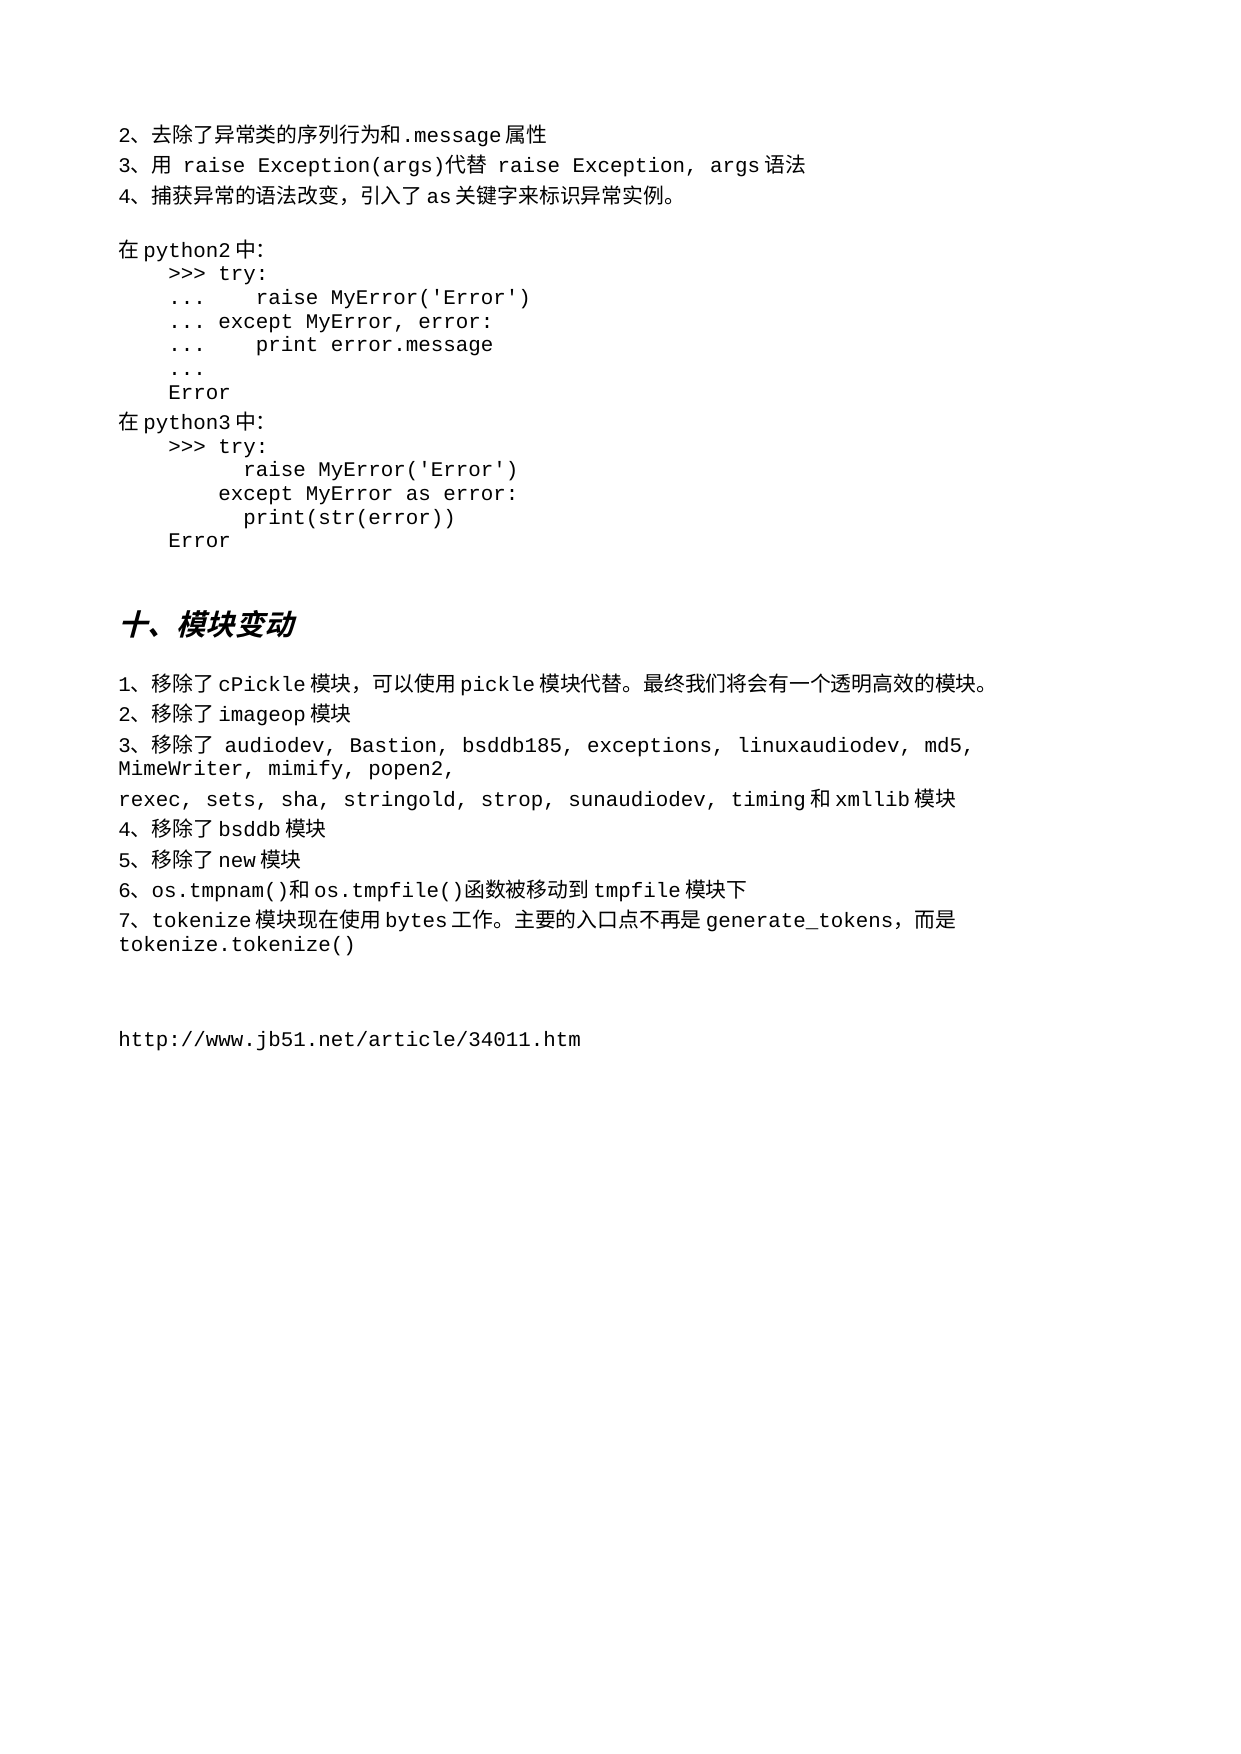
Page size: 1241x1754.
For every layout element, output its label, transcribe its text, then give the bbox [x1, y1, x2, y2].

text 2、去除了异常类的序列行为和.message属性 [118, 118, 1122, 148]
text raise MyError('Error') [118, 459, 1122, 483]
text ... print error.message [118, 334, 1122, 358]
text 3、用 raise Exception(args)代替 raise Exception, args语法 [118, 148, 1122, 179]
text >>> try: [118, 263, 1122, 287]
text 在python2中： [118, 233, 1122, 263]
text 4、移除了bsddb模块 [118, 812, 1122, 843]
text Error [118, 530, 1122, 554]
text 5、移除了new模块 [118, 843, 1122, 873]
text ... raise MyError('Error') [118, 287, 1122, 311]
text 十、模块变动 [118, 601, 1122, 643]
text 2、移除了imageop模块 [118, 698, 1122, 728]
text 7、tokenize模块现在使用bytes工作。主要的入口点不再是generate_tokens，而是 tokenize.tokenize() [118, 904, 1122, 958]
text 3、移除了 audiodev, Bastion, bsddb185, exceptions, linuxaudiodev, md5, MimeWriter, mimify, popen2, [118, 728, 1122, 782]
text Error [118, 382, 1122, 405]
text http://www.jb51.net/article/34011.htm [118, 1029, 1122, 1052]
text ... except MyError, error: [118, 311, 1122, 334]
text print(str(error)) [118, 507, 1122, 530]
text 6、os.tmpnam()和os.tmpfile()函数被移动到tmpfile模块下 [118, 873, 1122, 904]
text 1、移除了cPickle模块，可以使用pickle模块代替。最终我们将会有一个透明高效的模块。 [118, 667, 1122, 698]
text 在python3中： [118, 405, 1122, 436]
text rexec, sets, sha, stringold, strop, sunaudiodev, timing和xmllib模块 [118, 782, 1122, 812]
text 4、捕获异常的语法改变，引入了as关键字来标识异常实例。 [118, 179, 1122, 209]
text except MyError as error: [118, 483, 1122, 507]
text >>> try: [118, 436, 1122, 459]
text ... [118, 358, 1122, 382]
